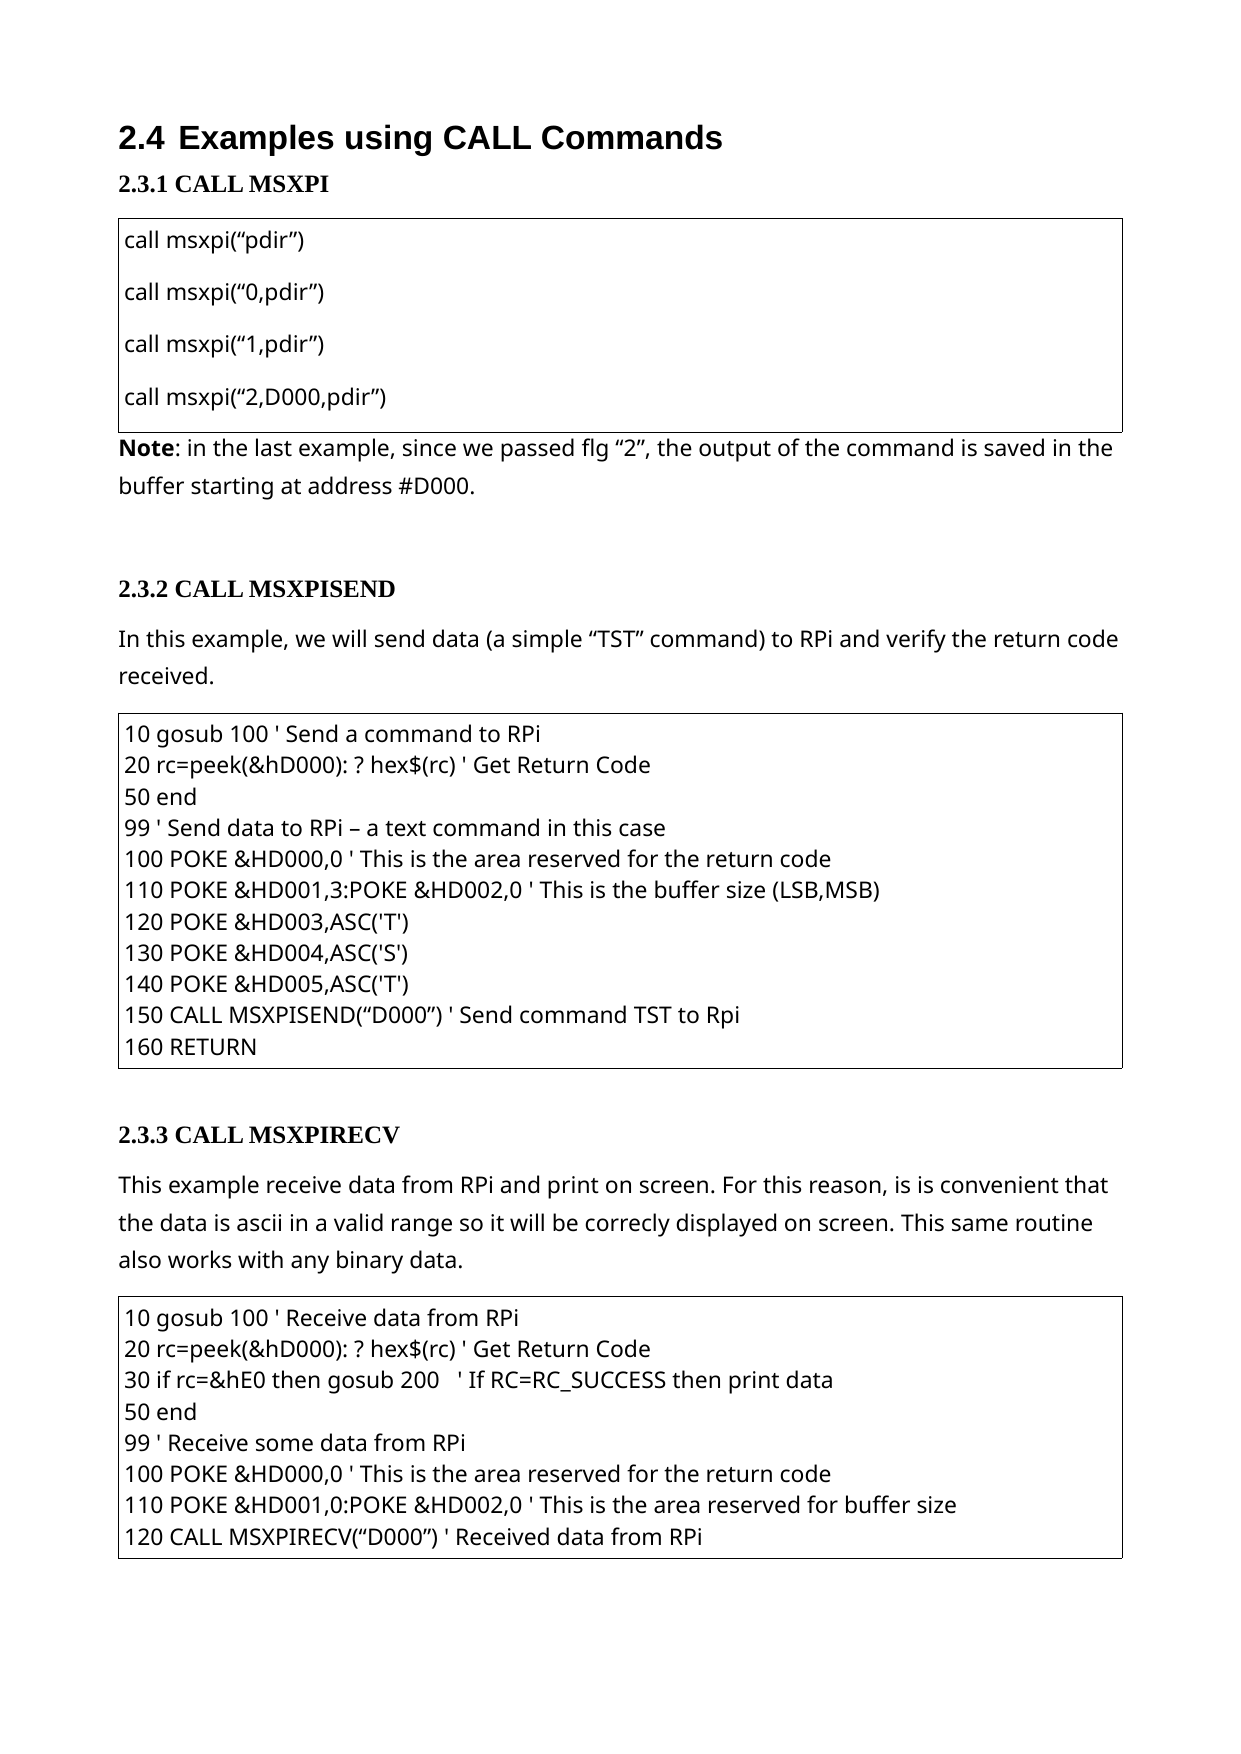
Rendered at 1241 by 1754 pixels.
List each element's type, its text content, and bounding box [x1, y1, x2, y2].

table_header 10 gosub 100 ' Send a command to RPi 20 rc=peek(&hD000): ? hex$(rc) ' Get Return Code 50 end 99 ' Send data to RPi – a text command in this case 100 POKE &HD000,0 ' This is the area reserved for the return code 110 POKE &HD001,3:POKE &HD002,0 ' This is the buffer size (LSB,MSB) 120 POKE &HD003,ASC('T') 130 POKE &HD004,ASC('S') 140 POKE &HD005,ASC('T') 150 CALL MSXPISEND(“D000”) ' Send command TST to Rpi 160 RETURN [119, 714, 1122, 1068]
text In this example, we will send data (a simple “TST” command) to RPi and verify the return code received. [118, 623, 1122, 692]
subtitle Examples using CALL Commands [118, 118, 1122, 157]
text 2.3.3 CALL MSXPIRECV [118, 1120, 1122, 1149]
text Note: in the last example, since we passed flg “2”, the output of the command is saved in the buffer starting at address #D000. [118, 433, 1122, 501]
text This example receive data from RPi and print on screen. For this reason, is is convenient that the data is ascii in a valid range so it will be correcly displayed on screen. This same routine also works with any binary data. [118, 1169, 1122, 1275]
table_header call msxpi(“pdir”) call msxpi(“0,pdir”) call msxpi(“1,pdir”) call msxpi(“2,D000,pdir”) [119, 219, 1122, 432]
table_header 10 gosub 100 ' Receive data from RPi 20 rc=peek(&hD000): ? hex$(rc) ' Get Return Code 30 if rc=&hE0 then gosub 200 ' If RC=RC_SUCCESS then print data 50 end 99 ' Receive some data from RPi 100 POKE &HD000,0 ' This is the area reserved for the return code 110 POKE &HD001,0:POKE &HD002,0 ' This is the area reserved for buffer size 120 CALL MSXPIRECV(“D000”) ' Received data from RPi [119, 1297, 1122, 1558]
text 2.3.2 CALL MSXPISEND [118, 574, 1122, 602]
text 2.3.1 CALL MSXPI [118, 169, 1122, 198]
